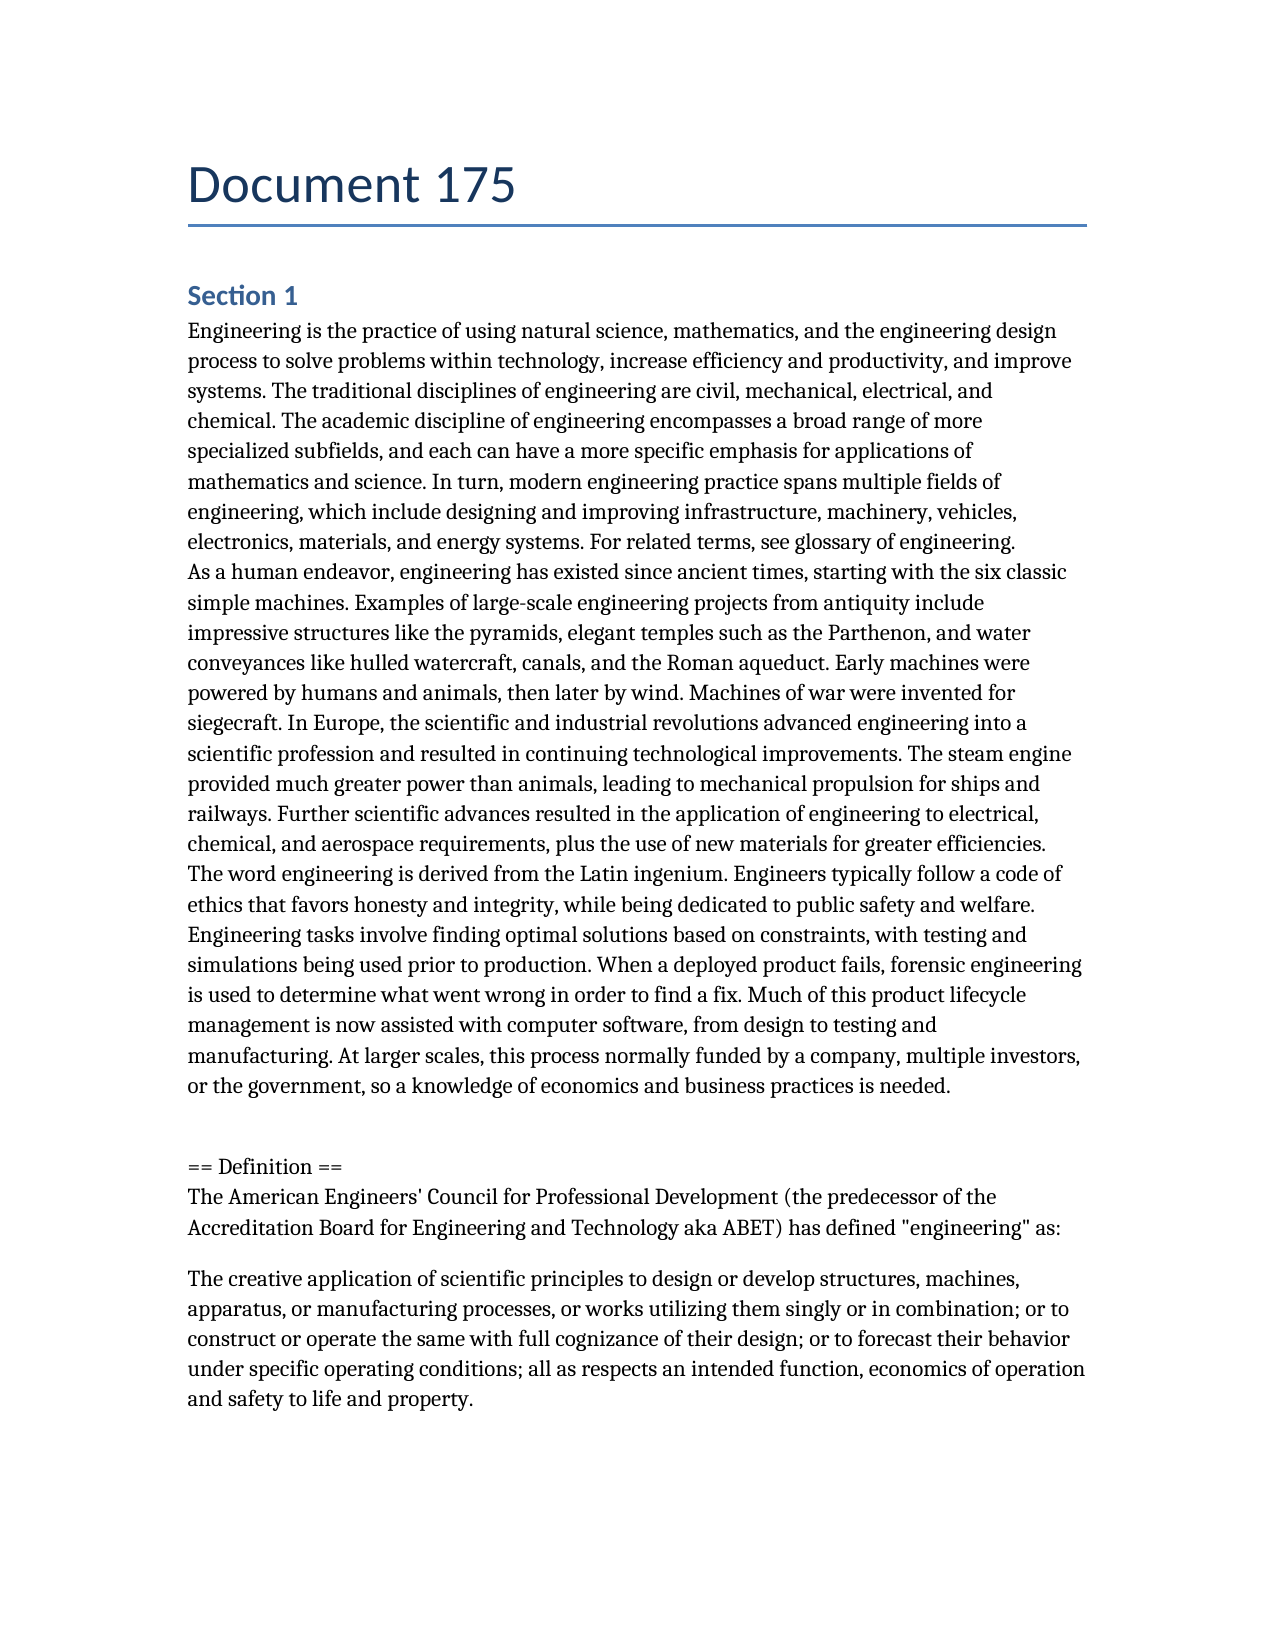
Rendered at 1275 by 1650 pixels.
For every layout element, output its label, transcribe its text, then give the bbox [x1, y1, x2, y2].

subtitle Section 1 [187, 277, 1087, 312]
text == Definition == The American Engineers' Council for Professional Development (the predecessor of the Accreditation Board for Engineering and Technology aka ABET) has defined "engineering" as: [187, 1124, 1087, 1241]
text The creative application of scientific principles to design or develop structures, machines, apparatus, or manufacturing processes, or works utilizing them singly or in combination; or to construct or operate the same with full cognizance of their design; or to forecast their behavior under specific operating conditions; all as respects an intended function, economics of operation and safety to life and property. [187, 1265, 1087, 1413]
text Engineering is the practice of using natural science, mathematics, and the engineering design process to solve problems within technology, increase efficiency and productivity, and improve systems. The traditional disciplines of engineering are civil, mechanical, electrical, and chemical. The academic discipline of engineering encompasses a broad range of more specialized subfields, and each can have a more specific emphasis for applications of mathematics and science. In turn, modern engineering practice spans multiple fields of engineering, which include designing and improving infrastructure, machinery, vehicles, electronics, materials, and energy systems. For related terms, see glossary of engineering. As a human endeavor, engineering has existed since ancient times, starting with the six classic simple machines. Examples of large-scale engineering projects from antiquity include impressive structures like the pyramids, elegant temples such as the Parthenon, and water conveyances like hulled watercraft, canals, and the Roman aqueduct. Early machines were powered by humans and animals, then later by wind. Machines of war were invented for siegecraft. In Europe, the scientific and industrial revolutions advanced engineering into a scientific profession and resulted in continuing technological improvements. The steam engine provided much greater power than animals, leading to mechanical propulsion for ships and railways. Further scientific advances resulted in the application of engineering to electrical, chemical, and aerospace requirements, plus the use of new materials for greater efficiencies. The word engineering is derived from the Latin ingenium. Engineers typically follow a code of ethics that favors honesty and integrity, while being dedicated to public safety and welfare. Engineering tasks involve finding optimal solutions based on constraints, with testing and simulations being used prior to production. When a deployed product fails, forensic engineering is used to determine what went wrong in order to find a fix. Much of this product lifecycle management is now assisted with computer software, from design to testing and manufacturing. At larger scales, this process normally funded by a company, multiple investors, or the government, so a knowledge of economics and business practices is needed. [187, 317, 1087, 1099]
title Document 175 [187, 150, 1087, 227]
